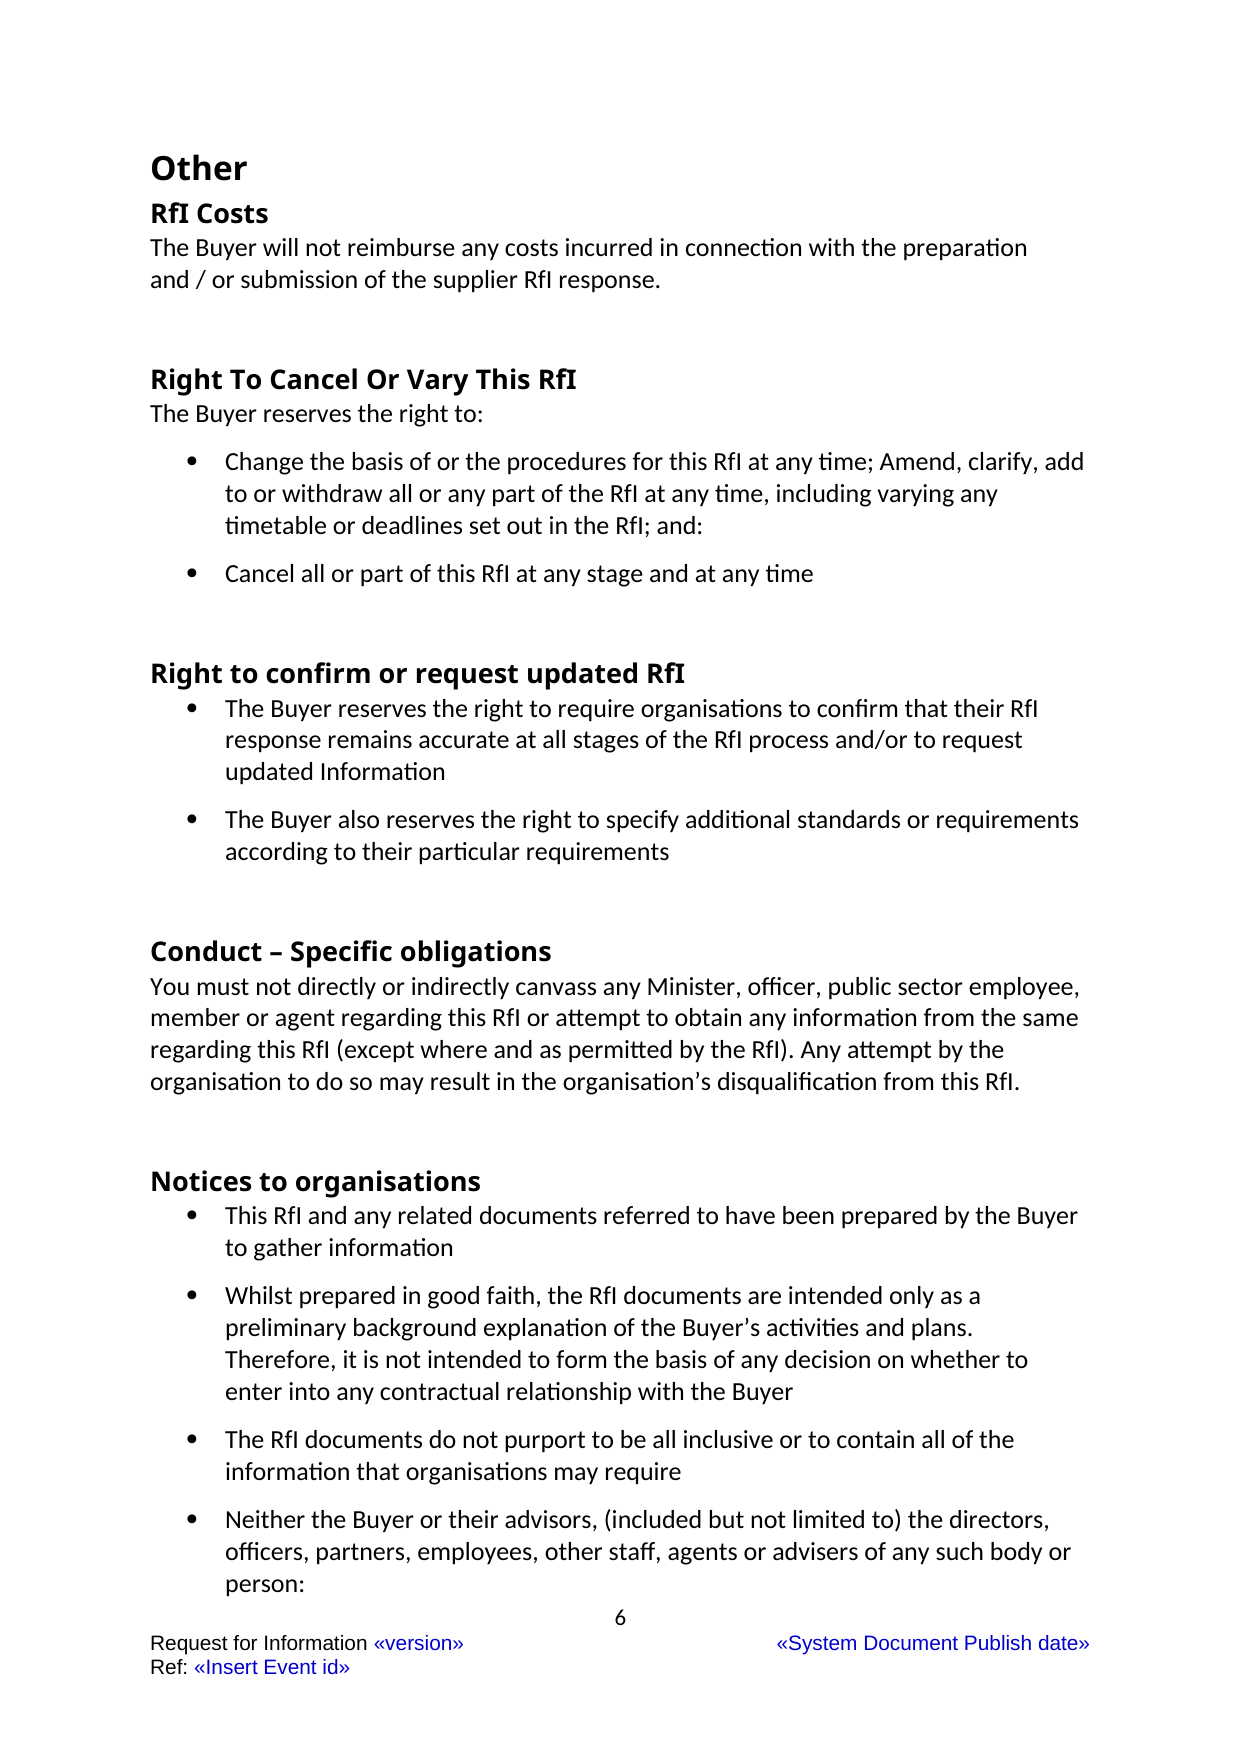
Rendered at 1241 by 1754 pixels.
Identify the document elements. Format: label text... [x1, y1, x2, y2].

text You must not directly or indirectly canvass any Minister, officer, public sector employee, member or agent regarding this RfI or attempt to obtain any information from the same regarding this RfI (except where and as permitted by the RfI). Any attempt by the organisation to do so may result in the organisation’s disqualification from this RfI. [150, 969, 1090, 1097]
list The Buyer also reserves the right to specify additional standards or requirements according to their particular requirements [187, 804, 1090, 867]
list Cancel all or part of this RfI at any stage and at any time [187, 557, 1090, 589]
list Neither the Buyer or their advisors, (included but not limited to) the directors, officers, partners, employees, other staff, agents or advisers of any such body or person: [187, 1503, 1090, 1598]
subtitle RfI Costs [150, 194, 1090, 231]
subtitle Right To Cancel Or Vary This RfI [150, 360, 1090, 397]
list Change the basis of or the procedures for this RfI at any time; Amend, clarify, add to or withdraw all or any part of the RfI at any time, including varying any timetable or deadlines set out in the RfI; and: [187, 446, 1090, 541]
list The RfI documents do not purport to be all inclusive or to contain all of the information that organisations may require [187, 1423, 1090, 1487]
list Whilst prepared in good faith, the RfI documents are intended only as a preliminary background explanation of the Buyer’s activities and plans. Therefore, it is not intended to form the basis of any decision on whether to enter into any contractual relationship with the Buyer [187, 1279, 1090, 1406]
text The Buyer will not reimburse any costs incurred in connection with the preparation and / or submission of the supplier RfI response. [150, 231, 1090, 295]
subtitle Conduct – Specific obligations [150, 933, 1090, 969]
subtitle Notices to organisations [150, 1162, 1090, 1199]
list This RfI and any related documents referred to have been prepared by the Buyer to gather information [187, 1199, 1090, 1263]
list The Buyer reserves the right to require organisations to confirm that their RfI response remains accurate at all stages of the RfI process and/or to request updated Information [187, 692, 1090, 787]
text The Buyer reserves the right to: [150, 397, 1090, 429]
subtitle Other [150, 145, 1090, 190]
subtitle Right to confirm or request updated RfI [150, 655, 1090, 692]
